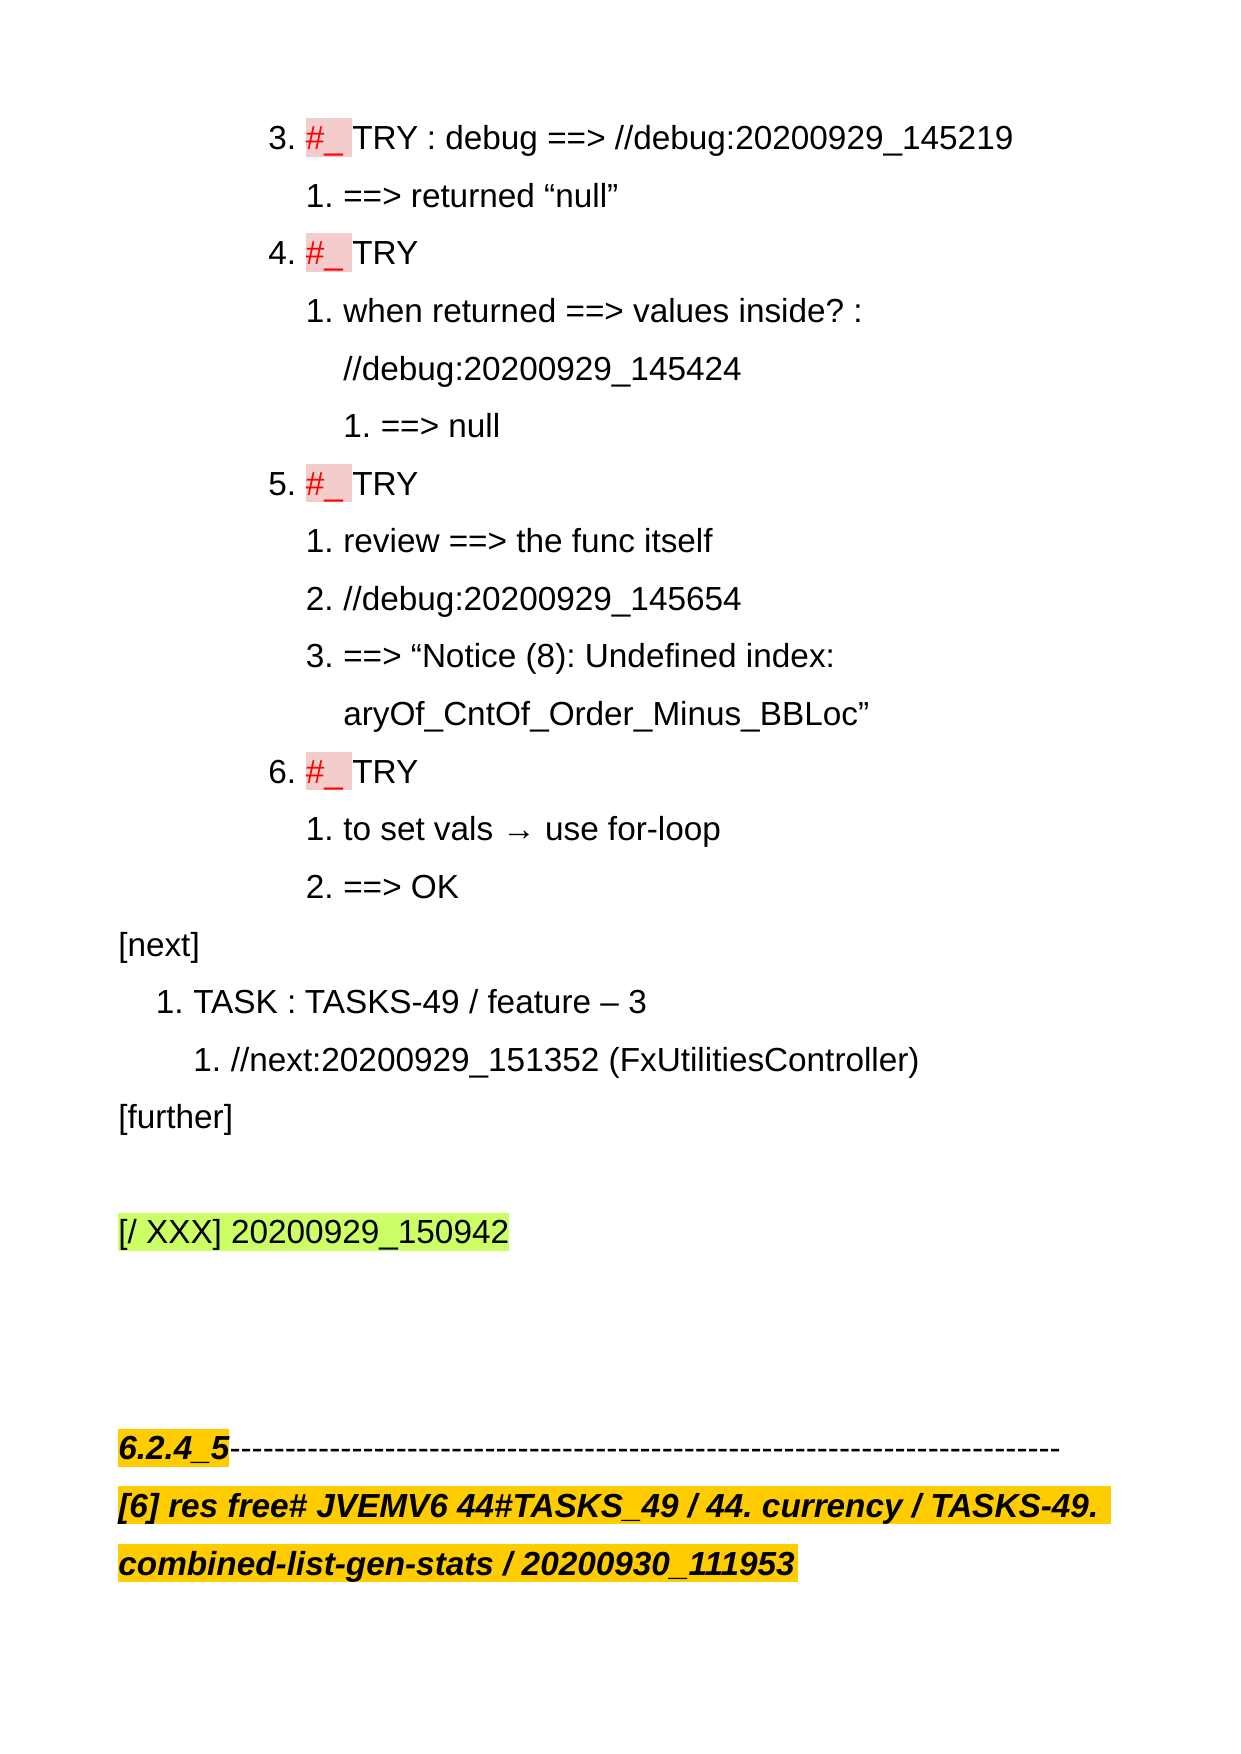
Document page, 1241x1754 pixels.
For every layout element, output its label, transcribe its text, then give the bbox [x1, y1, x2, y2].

text [6] res free# JVEMV6 44#TASKS_49 / 44. currency / TASKS-49. combined-list-gen-stats / 20200930_111953 [118, 1486, 1122, 1582]
list #_ TRY [268, 752, 1122, 790]
list ==> null [343, 406, 1122, 444]
text [further] [118, 1097, 1122, 1136]
text [next] [118, 924, 1122, 963]
text [/ XXX] 20200929_150942 [118, 1155, 1122, 1251]
list to set vals → use for-loop [306, 809, 1122, 848]
list #_ TRY [268, 464, 1122, 502]
list //debug:20200929_145654 [306, 579, 1122, 617]
text 6.2.4_5--------------------------------------------------------------------------- [118, 1428, 1122, 1467]
list ==> OK [306, 867, 1122, 905]
list ==> returned “null” [306, 176, 1122, 214]
list #_ TRY [268, 233, 1122, 272]
list #_ TRY : debug ==> //debug:20200929_145219 [268, 118, 1122, 157]
list TASK : TASKS-49 / feature – 3 [156, 982, 1122, 1021]
list //next:20200929_151352 (FxUtilitiesController) [193, 1040, 1122, 1078]
list when returned ==> values inside? : //debug:20200929_145424 [306, 291, 1122, 387]
list ==> “Notice (8): Undefined index: aryOf_CntOf_Order_Minus_BBLoc” [306, 637, 1122, 733]
list review ==> the func itself [306, 521, 1122, 560]
